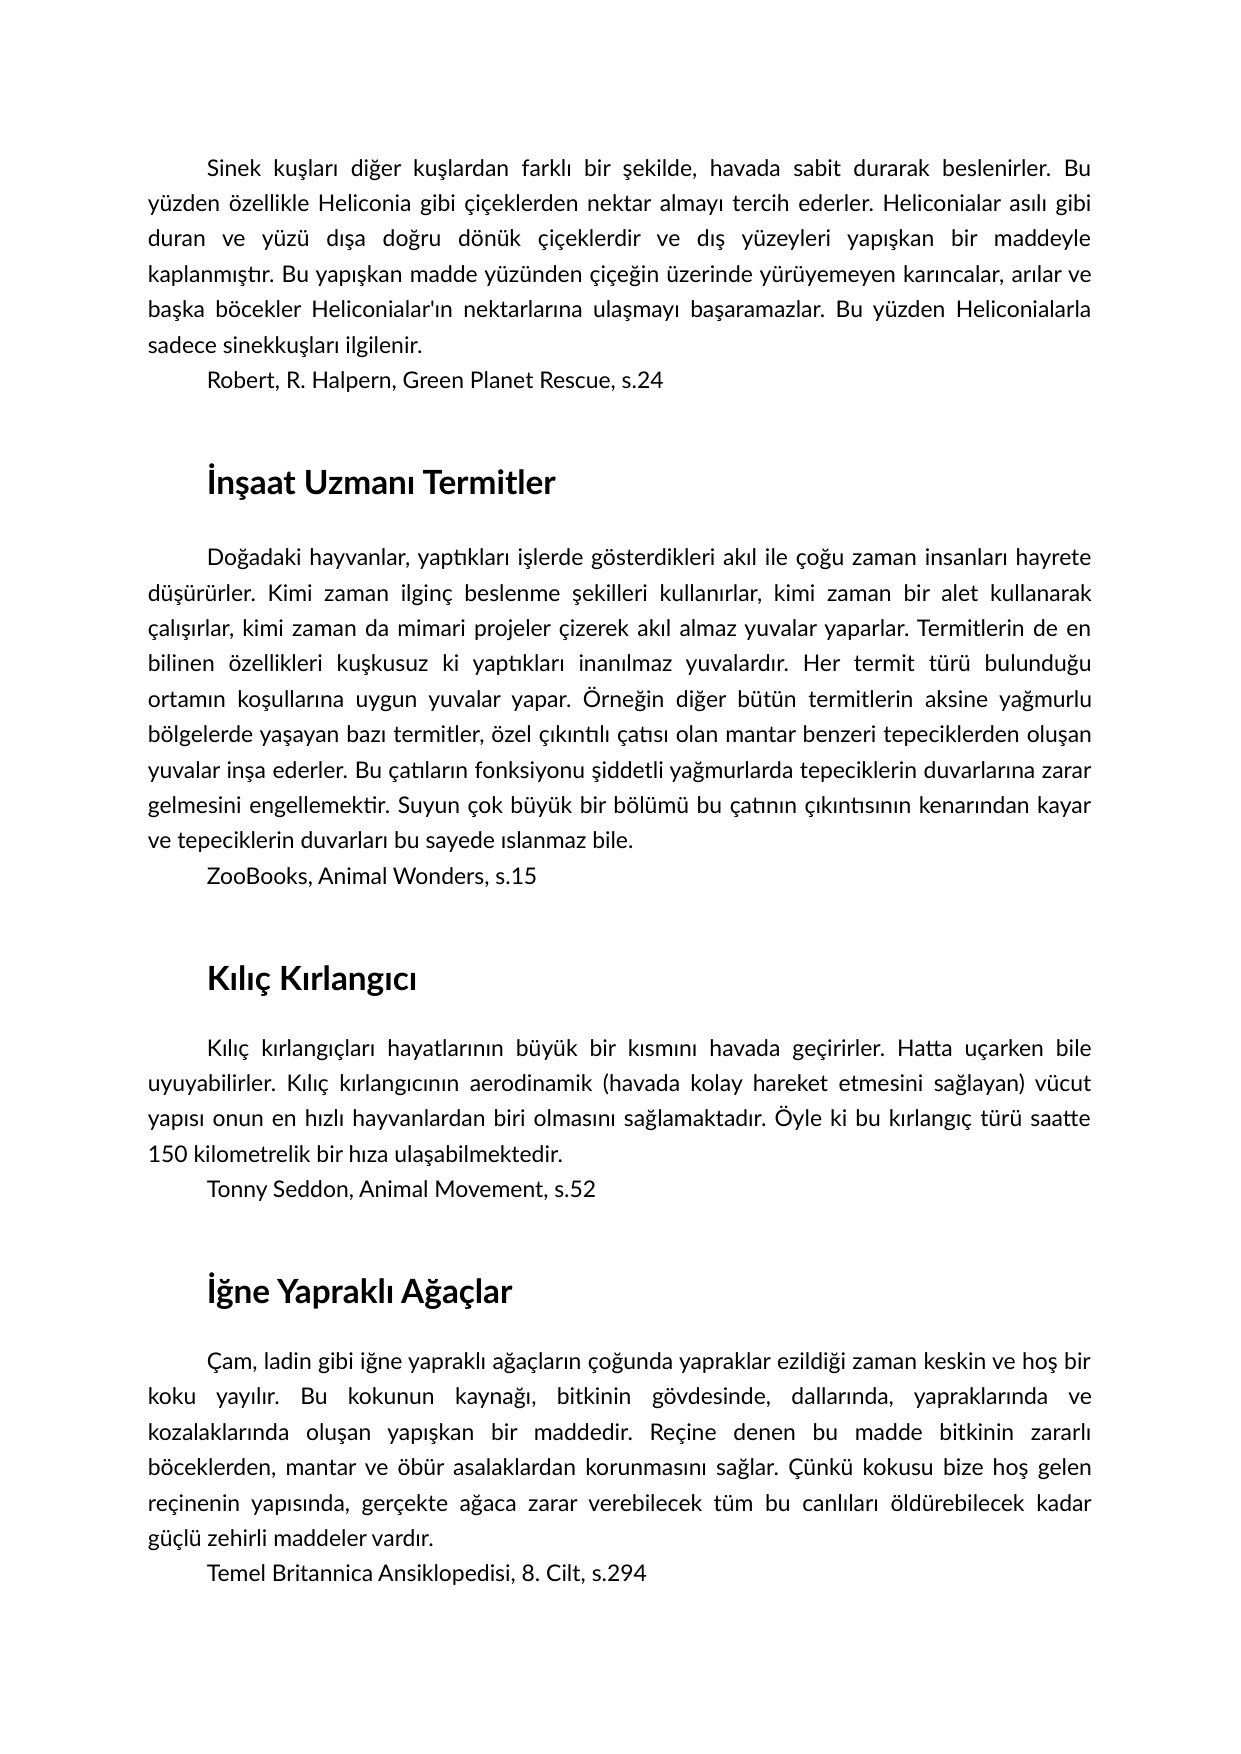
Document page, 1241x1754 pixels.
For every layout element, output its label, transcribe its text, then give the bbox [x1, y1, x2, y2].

text Sinek kuşları diğer kuşlardan farklı bir şekilde, havada sabit durarak beslenirler. Bu yüzden özellikle Heliconia gibi çiçeklerden nektar almayı tercih ederler. Heliconialar asılı gibi duran ve yüzü dışa doğru dönük çiçeklerdir ve dış yüzeyleri yapışkan bir maddeyle kaplanmıştır. Bu yapışkan madde yüzünden çiçeğin üzerinde yürüyemeyen karıncalar, arılar ve başka böcekler Heliconialar'ın nektarlarına ulaşmayı başaramazlar. Bu yüzden Heliconialarla sadece sinekkuşları ilgilenir. [148, 148, 1093, 360]
text Tonny Seddon, Animal Movement, s.52 [148, 1169, 1093, 1205]
text Doğadaki hayvanlar, yaptıkları işlerde gösterdikleri akıl ile çoğu zaman insanları hayrete düşürürler. Kimi zaman ilginç beslenme şekilleri kullanırlar, kimi zaman bir alet kullanarak çalışırlar, kimi zaman da mimari projeler çizerek akıl almaz yuvalar yaparlar. Termitlerin de en bilinen özellikleri kuşkusuz ki yaptıkları inanılmaz yuvalardır. Her termit türü bulunduğu ortamın koşullarına uygun yuvalar yapar. Örneğin diğer bütün termitlerin aksine yağmurlu bölgelerde yaşayan bazı termitler, özel çıkıntılı çatısı olan mantar benzeri tepeciklerden oluşan yuvalar inşa ederler. Bu çatıların fonksiyonu şiddetli yağmurlarda tepeciklerin duvarlarına zarar gelmesini engellemektir. Suyun çok büyük bir bölümü bu çatının çıkıntısının kenarından kayar ve tepeciklerin duvarları bu sayede ıslanmaz bile. [148, 537, 1093, 856]
text Kılıç kırlangıçları hayatlarının büyük bir kısmını havada geçirirler. Hatta uçarken bile uyuyabilirler. Kılıç kırlangıcının aerodinamik (havada kolay hareket etmesini sağlayan) vücut yapısı onun en hızlı hayvanlardan biri olmasını sağlamaktadır. Öyle ki bu kırlangıç türü saatte 150 kilometrelik bir hıza ulaşabilmektedir. [148, 1028, 1093, 1169]
text ZooBooks, Animal Wonders, s.15 [148, 856, 1093, 891]
text Robert, R. Halpern, Green Planet Rescue, s.24 [148, 360, 1093, 396]
subtitle İnşaat Uzmanı Termitler [148, 466, 1093, 502]
text Temel Britannica Ansiklopedisi, 8. Cilt, s.294 [148, 1553, 1093, 1589]
text Çam, ladin gibi iğne yapraklı ağaçların çoğunda yapraklar ezildiği zaman keskin ve hoş bir koku yayılır. Bu kokunun kaynağı, bitkinin gövdesinde, dallarında, yapraklarında ve kozalaklarında oluşan yapışkan bir maddedir. Reçine denen bu madde bitkinin zararlı böceklerden, mantar ve öbür asalaklardan korunmasını sağlar. Çünkü kokusu bize hoş gelen reçinenin yapısında, gerçekte ağaca zarar verebilecek tüm bu canlıları öldürebilecek kadar güçlü zehirli maddeler vardır. [148, 1341, 1093, 1553]
subtitle İğne Yapraklı Ağaçlar [148, 1276, 1093, 1311]
subtitle Kılıç Kırlangıcı [148, 962, 1093, 998]
